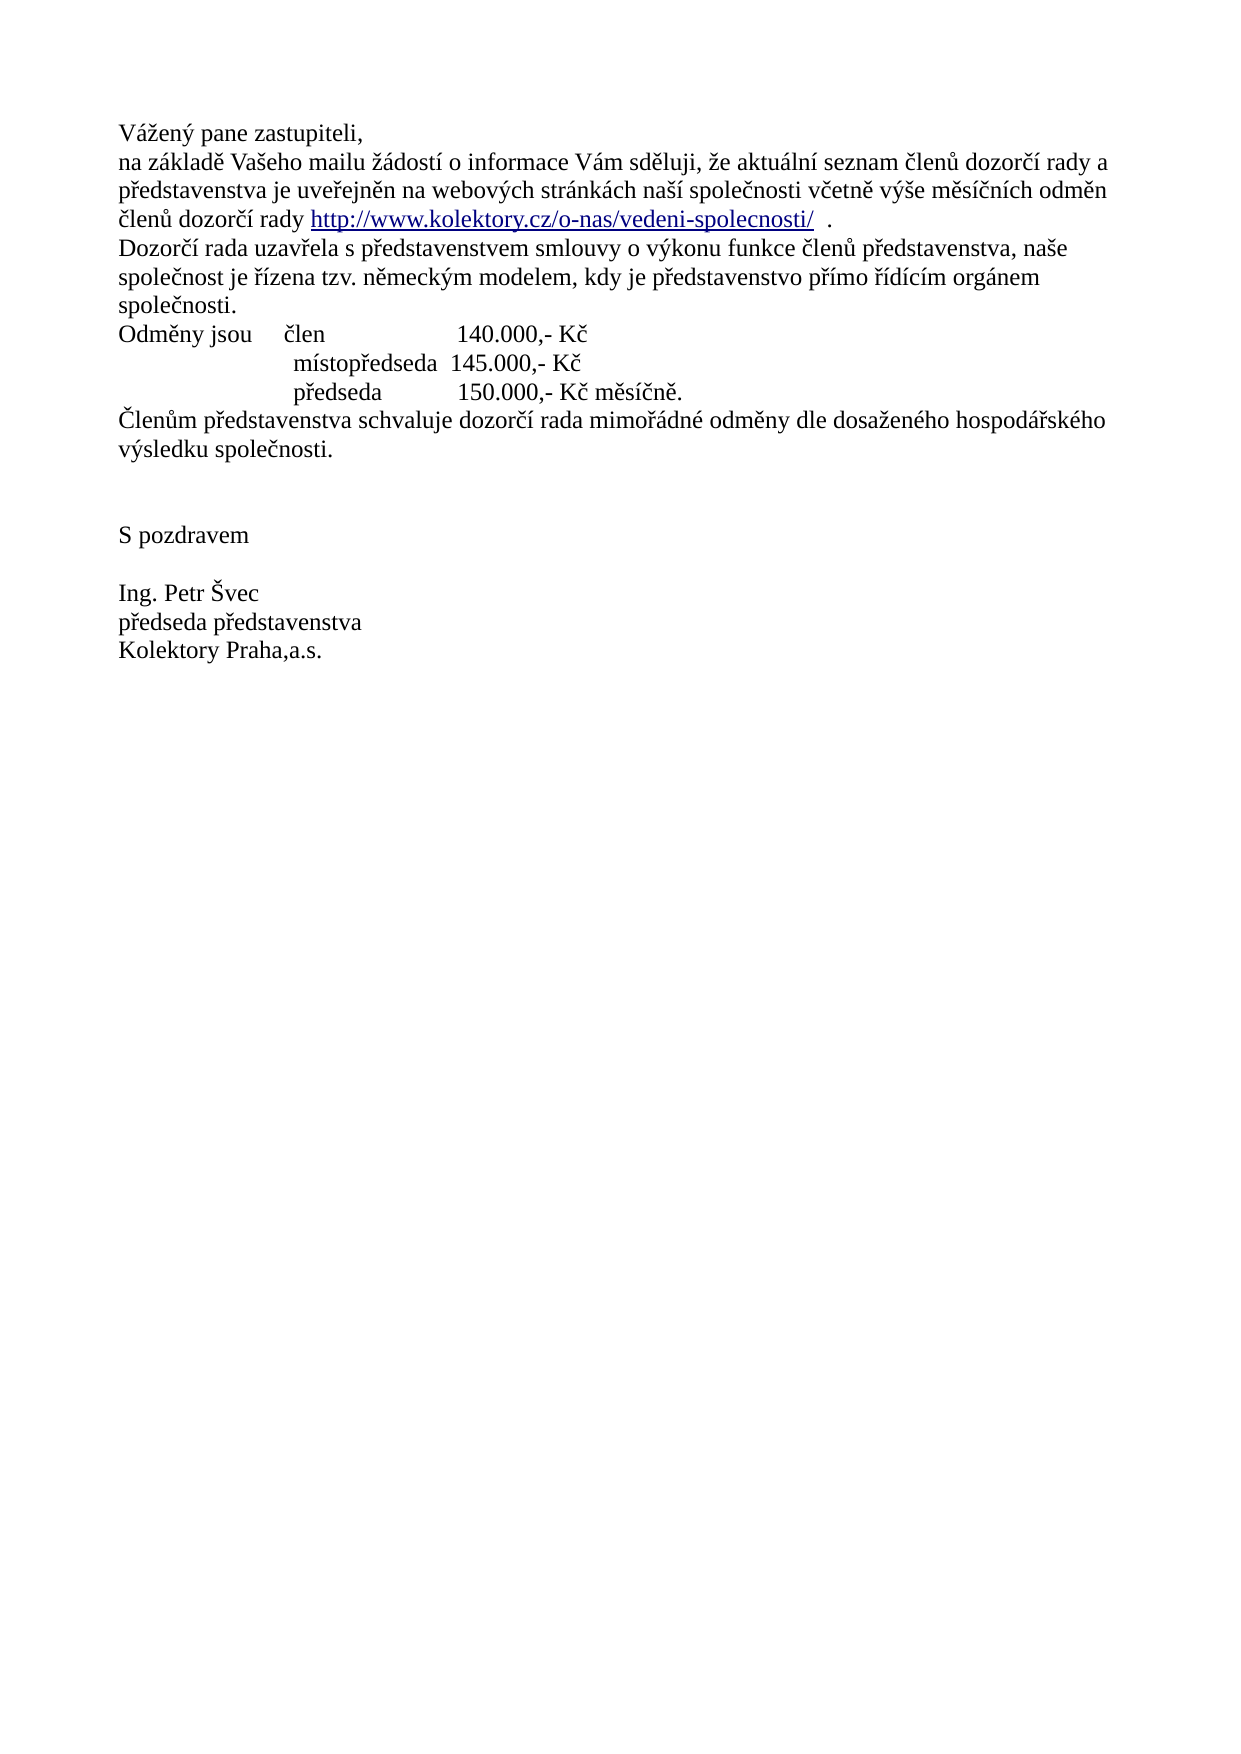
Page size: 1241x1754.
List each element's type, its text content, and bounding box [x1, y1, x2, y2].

text Vážený pane zastupiteli, [118, 118, 1122, 147]
text na základě Vašeho mailu žádostí o informace Vám sděluji, že aktuální seznam členů dozorčí rady a představenstva je uveřejněn na webových stránkách naší společnosti včetně výše měsíčních odměn členů dozorčí rady http://www.kolektory.cz/o-nas/vedeni-spolecnosti/ . Dozorčí rada uzavřela s představenstvem smlouvy o výkonu funkce členů představenstva, naše společnost je řízena tzv. německým modelem, kdy je představenstvo přímo řídícím orgánem společnosti. Odměny jsou člen 140.000,- Kč místopředseda 145.000,- Kč předseda 150.000,- Kč měsíčně. Členům představenstva schvaluje dozorčí rada mimořádné odměny dle dosaženého hospodářského výsledku společnosti. S pozdravem Ing. Petr Švec předseda představenstva Kolektory Praha,a.s. [118, 147, 1122, 664]
